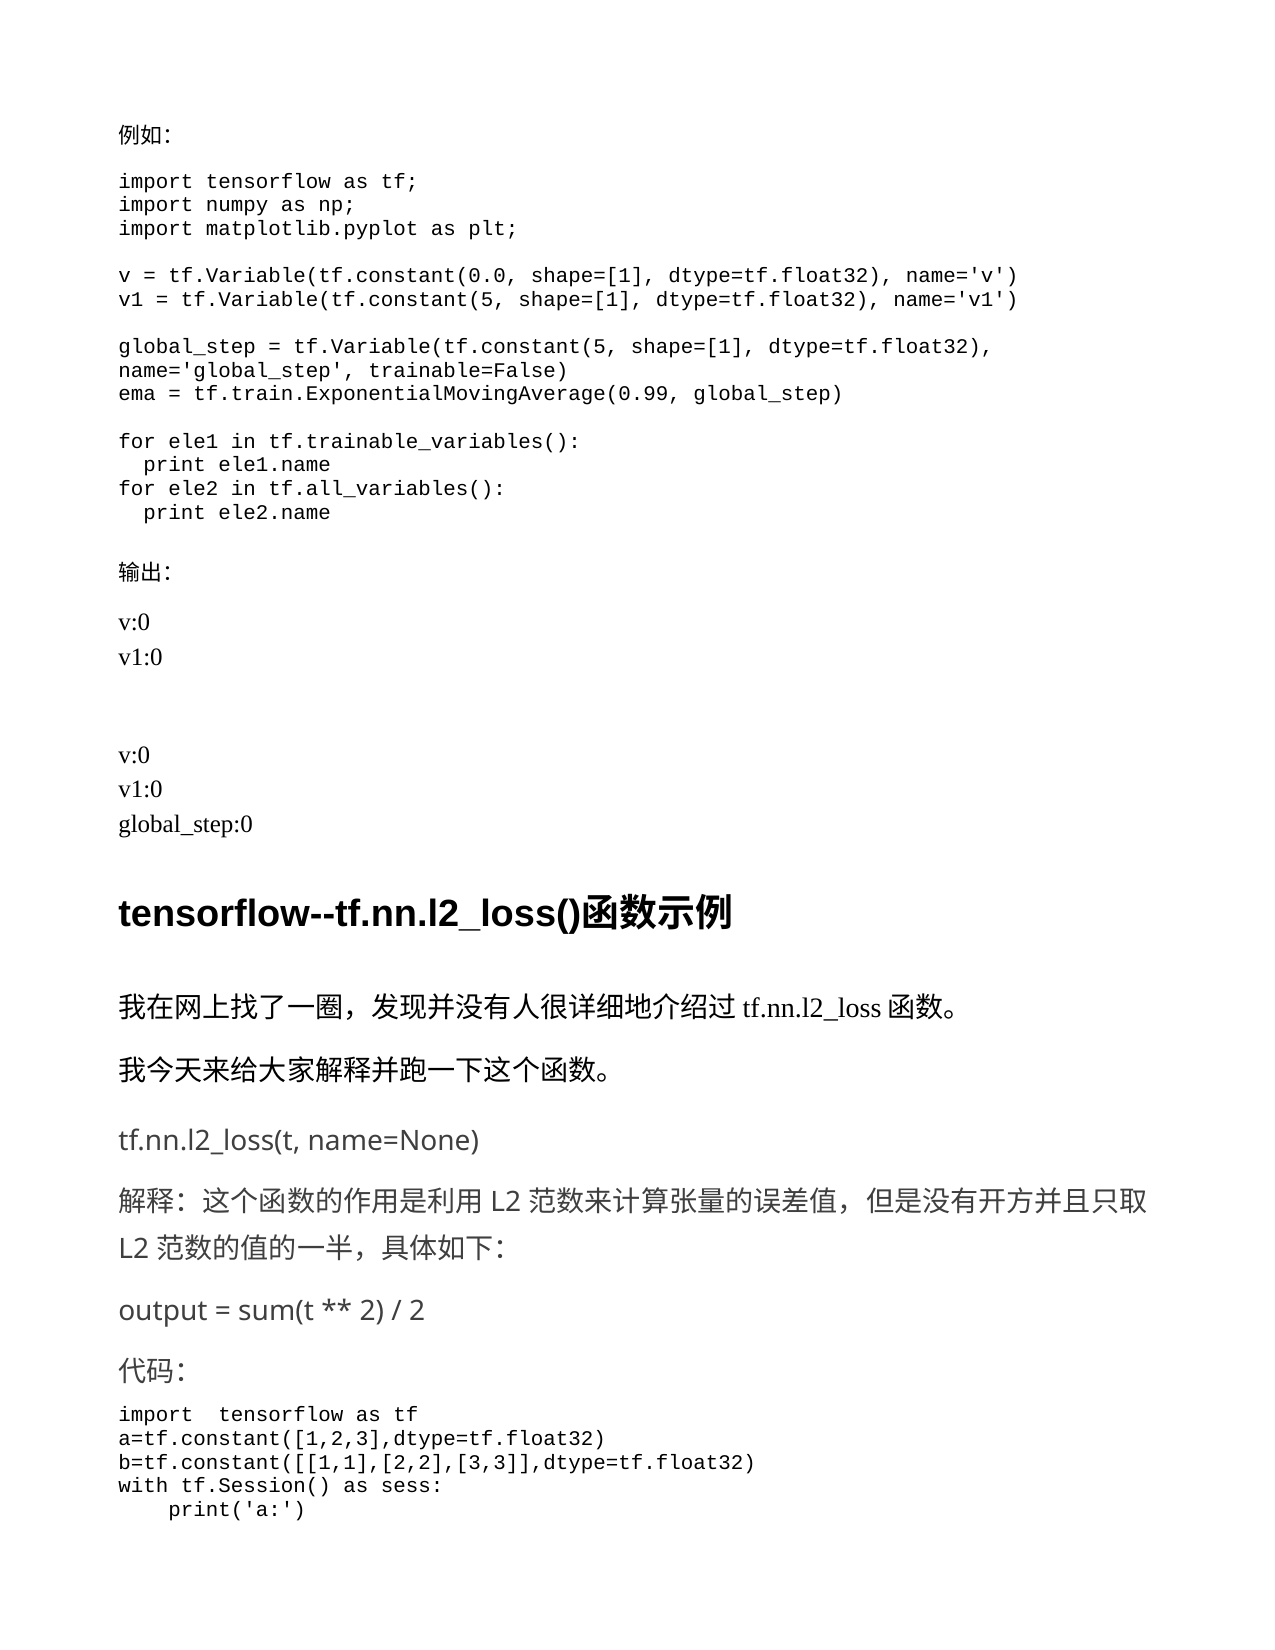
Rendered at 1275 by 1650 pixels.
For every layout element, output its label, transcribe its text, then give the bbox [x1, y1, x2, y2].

text 代码： [118, 1343, 1157, 1390]
text v1 = tf.Variable(tf.constant(5, shape=[1], dtype=tf.float32), name='v1') [118, 289, 1157, 312]
text import numpy as np; [118, 194, 1157, 218]
text import matplotlib.pyplot as plt; [118, 218, 1157, 242]
text ema = tf.train.ExponentialMovingAverage(0.99, global_step) [118, 383, 1157, 407]
subtitle tensorflow--tf.nn.l2_loss()函数示例 [118, 883, 1157, 938]
text 解释：这个函数的作用是利用 L2 范数来计算张量的误差值，但是没有开方并且只取 L2 范数的值的一半，具体如下： [118, 1173, 1157, 1267]
text 我今天来给大家解释并跑一下这个函数。 [118, 1048, 1157, 1089]
text 例如： [118, 118, 1157, 150]
text output = sum(t ** 2) / 2 [118, 1281, 1157, 1328]
text v:0 v1:0 [118, 607, 1157, 671]
text print ele2.name [118, 502, 1157, 525]
text with tf.Session() as sess: [118, 1475, 1157, 1499]
text import tensorflow as tf; [118, 171, 1157, 194]
text global_step = tf.Variable(tf.constant(5, shape=[1], dtype=tf.float32), name='global_step', trainable=False) [118, 336, 1157, 383]
text import tensorflow as tf [118, 1404, 1157, 1428]
text 输出： [118, 555, 1157, 586]
text 我在网上找了一圈，发现并没有人很详细地介绍过tf.nn.l2_loss函数。 [118, 985, 1157, 1026]
text v = tf.Variable(tf.constant(0.0, shape=[1], dtype=tf.float32), name='v') [118, 265, 1157, 289]
text print ele1.name [118, 454, 1157, 478]
text tf.nn.l2_loss(t, name=None) [118, 1112, 1157, 1158]
text for ele1 in tf.trainable_variables(): [118, 431, 1157, 454]
text a=tf.constant([1,2,3],dtype=tf.float32) [118, 1428, 1157, 1452]
text print('a:') [118, 1499, 1157, 1523]
text v:0 v1:0 global_step:0 [118, 740, 1157, 838]
text for ele2 in tf.all_variables(): [118, 478, 1157, 502]
text b=tf.constant([[1,1],[2,2],[3,3]],dtype=tf.float32) [118, 1452, 1157, 1475]
